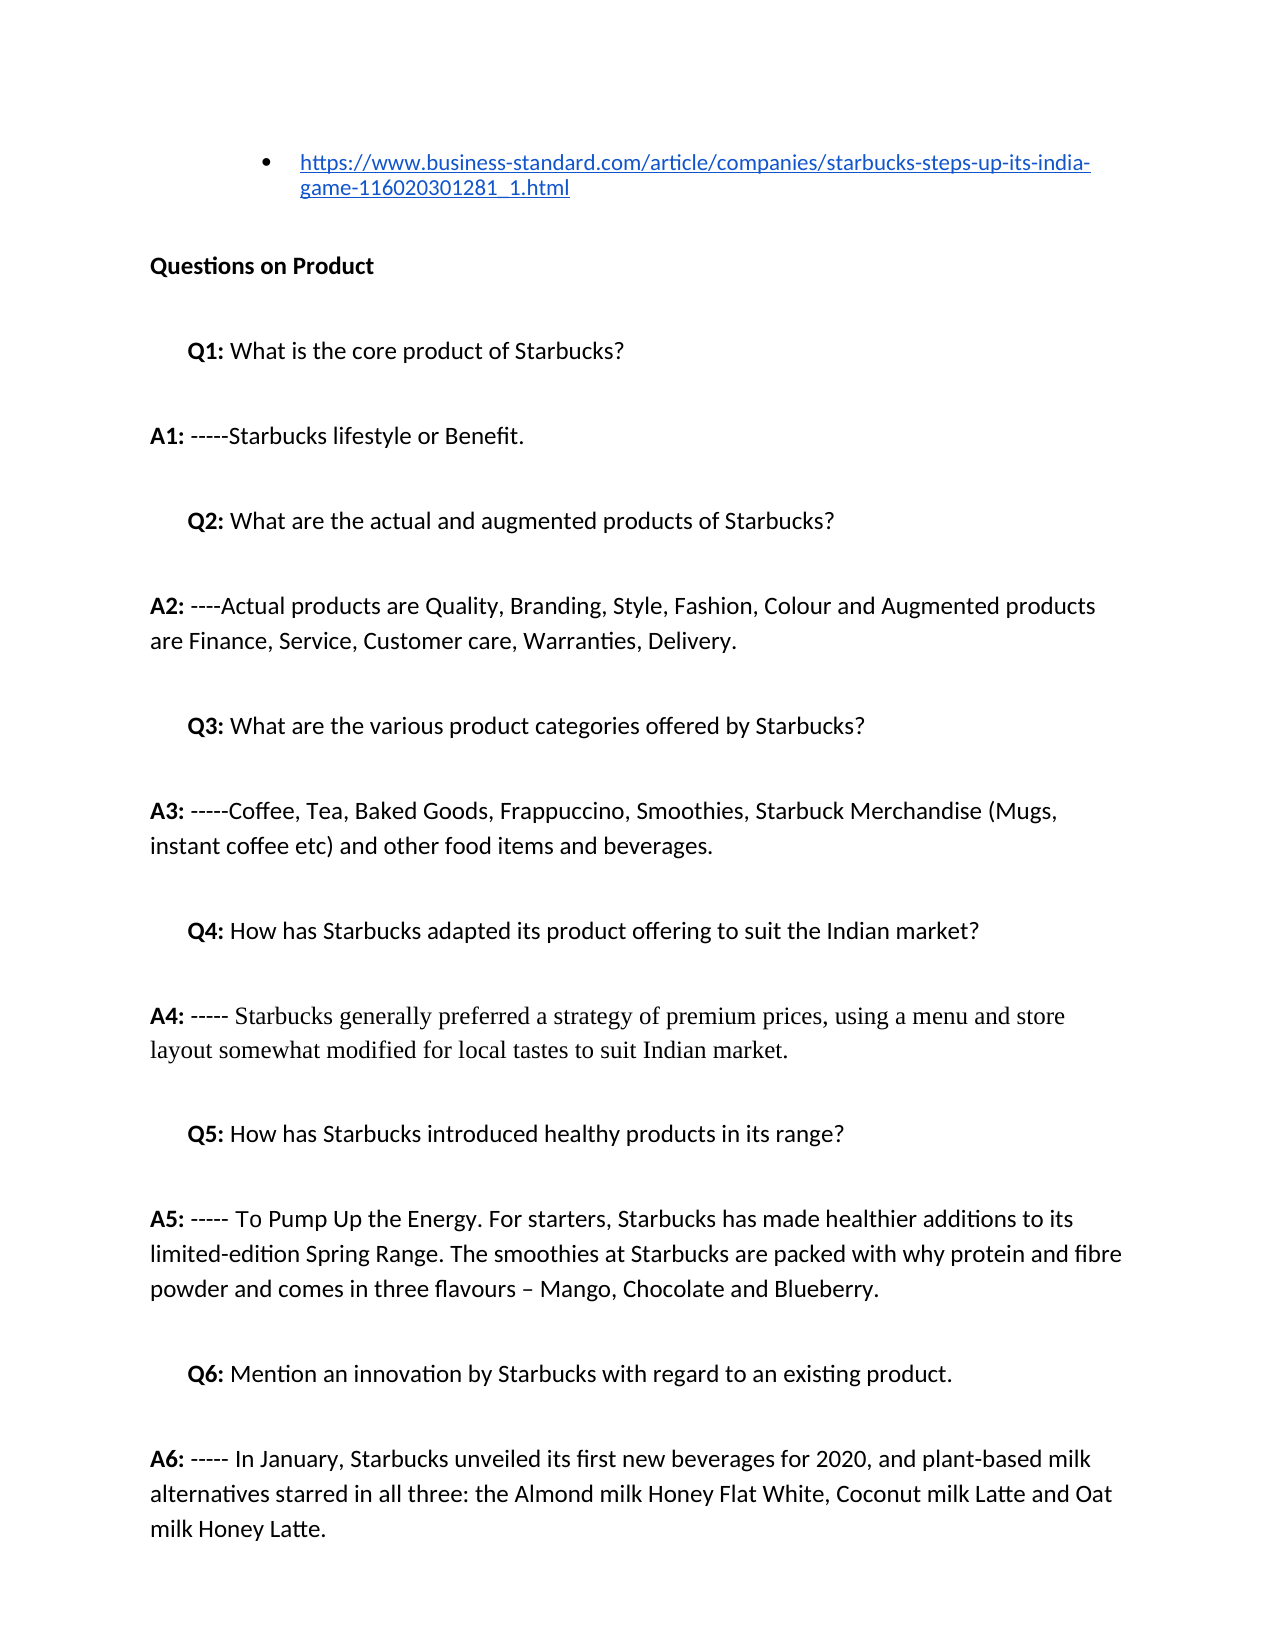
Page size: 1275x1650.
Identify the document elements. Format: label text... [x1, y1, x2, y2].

text A4: ----- Starbucks generally preferred a strategy of premium prices, using a menu and store layout somewhat modified for local tastes to suit Indian market. [150, 1000, 1125, 1063]
text A1: -----Starbucks lifestyle or Benefit. [150, 420, 1125, 451]
text A3: -----Coffee, Tea, Baked Goods, Frappuccino, Smoothies, Starbuck Merchandise (Mugs, instant coffee etc) and other food items and beverages. [150, 795, 1125, 861]
text Q3: What are the various product categories offered by Starbucks? [187, 710, 1125, 741]
list https://www.business-standard.com/article/companies/starbucks-steps-up-its-india-game-116020301281_1.html [262, 150, 1125, 200]
text Questions on Product [150, 250, 1125, 281]
text Q1: What is the core product of Starbucks? [187, 335, 1125, 366]
text Q6: Mention an innovation by Starbucks with regard to an existing product. [187, 1358, 1125, 1388]
text A5: ----- To Pump Up the Energy. For starters, Starbucks has made healthier additions to its limited-edition Spring Range. The smoothies at Starbucks are packed with why protein and fibre powder and comes in three flavours – Mango, Chocolate and Blueberry. [150, 1203, 1125, 1303]
text Q5: How has Starbucks introduced healthy products in its range? [187, 1118, 1125, 1148]
text Q4: How has Starbucks adapted its product offering to suit the Indian market? [187, 915, 1125, 946]
text A2: ----Actual products are Quality, Branding, Style, Fashion, Colour and Augmented products are Finance, Service, Customer care, Warranties, Delivery. [150, 590, 1125, 656]
text Q2: What are the actual and augmented products of Starbucks? [187, 505, 1125, 536]
text A6: ----- In January, Starbucks unveiled its first new beverages for 2020, and plant-based milk alternatives starred in all three: the Almond milk Honey Flat White, Coconut milk Latte and Oat milk Honey Latte. [150, 1443, 1125, 1543]
